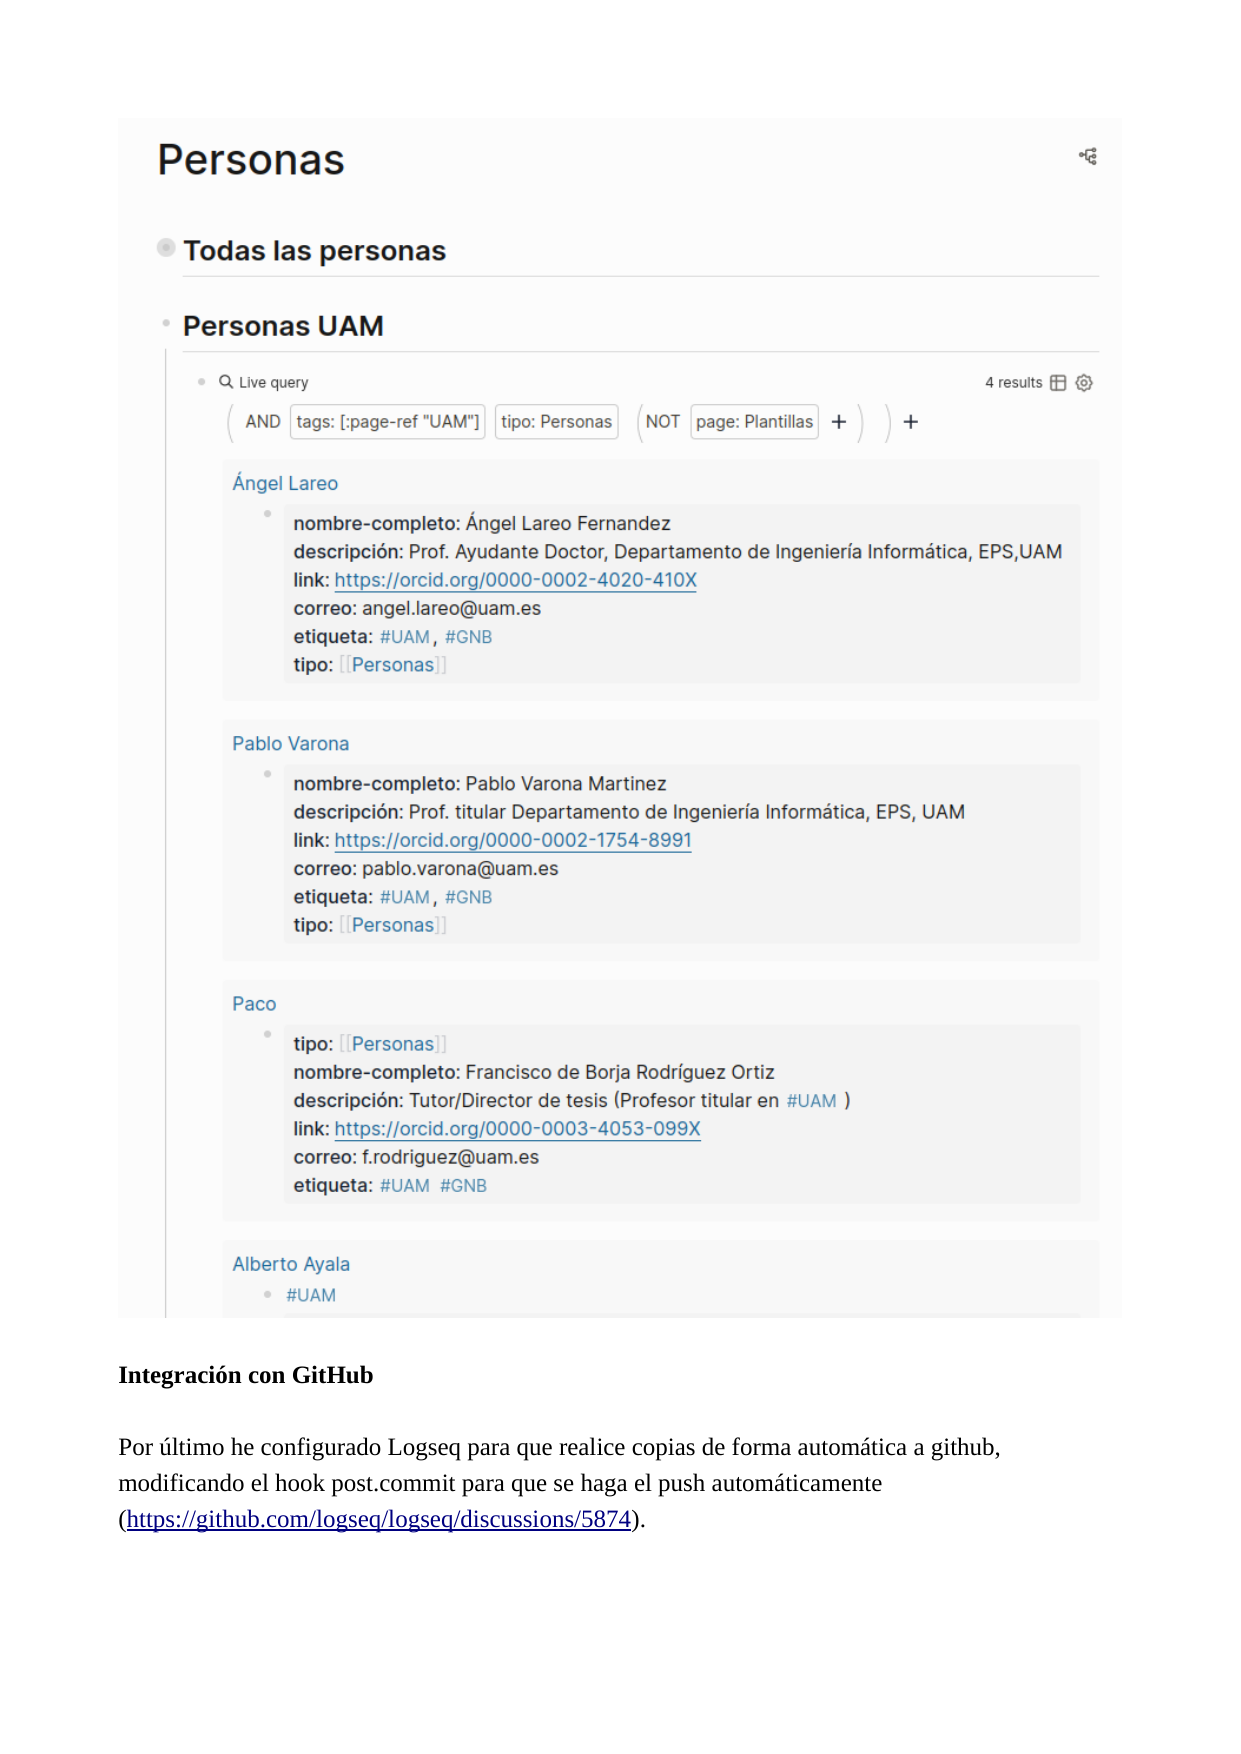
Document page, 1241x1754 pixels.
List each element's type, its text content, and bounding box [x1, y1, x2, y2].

text Integración con GitHub [118, 1318, 1122, 1389]
picture [118, 118, 1123, 1318]
text Por último he configurado Logseq para que realice copias de forma automática a github, modificando el hook post.commit para que se haga el push automáticamente (https://github.com/logseq/logseq/discussions/5874). [118, 1432, 1122, 1533]
